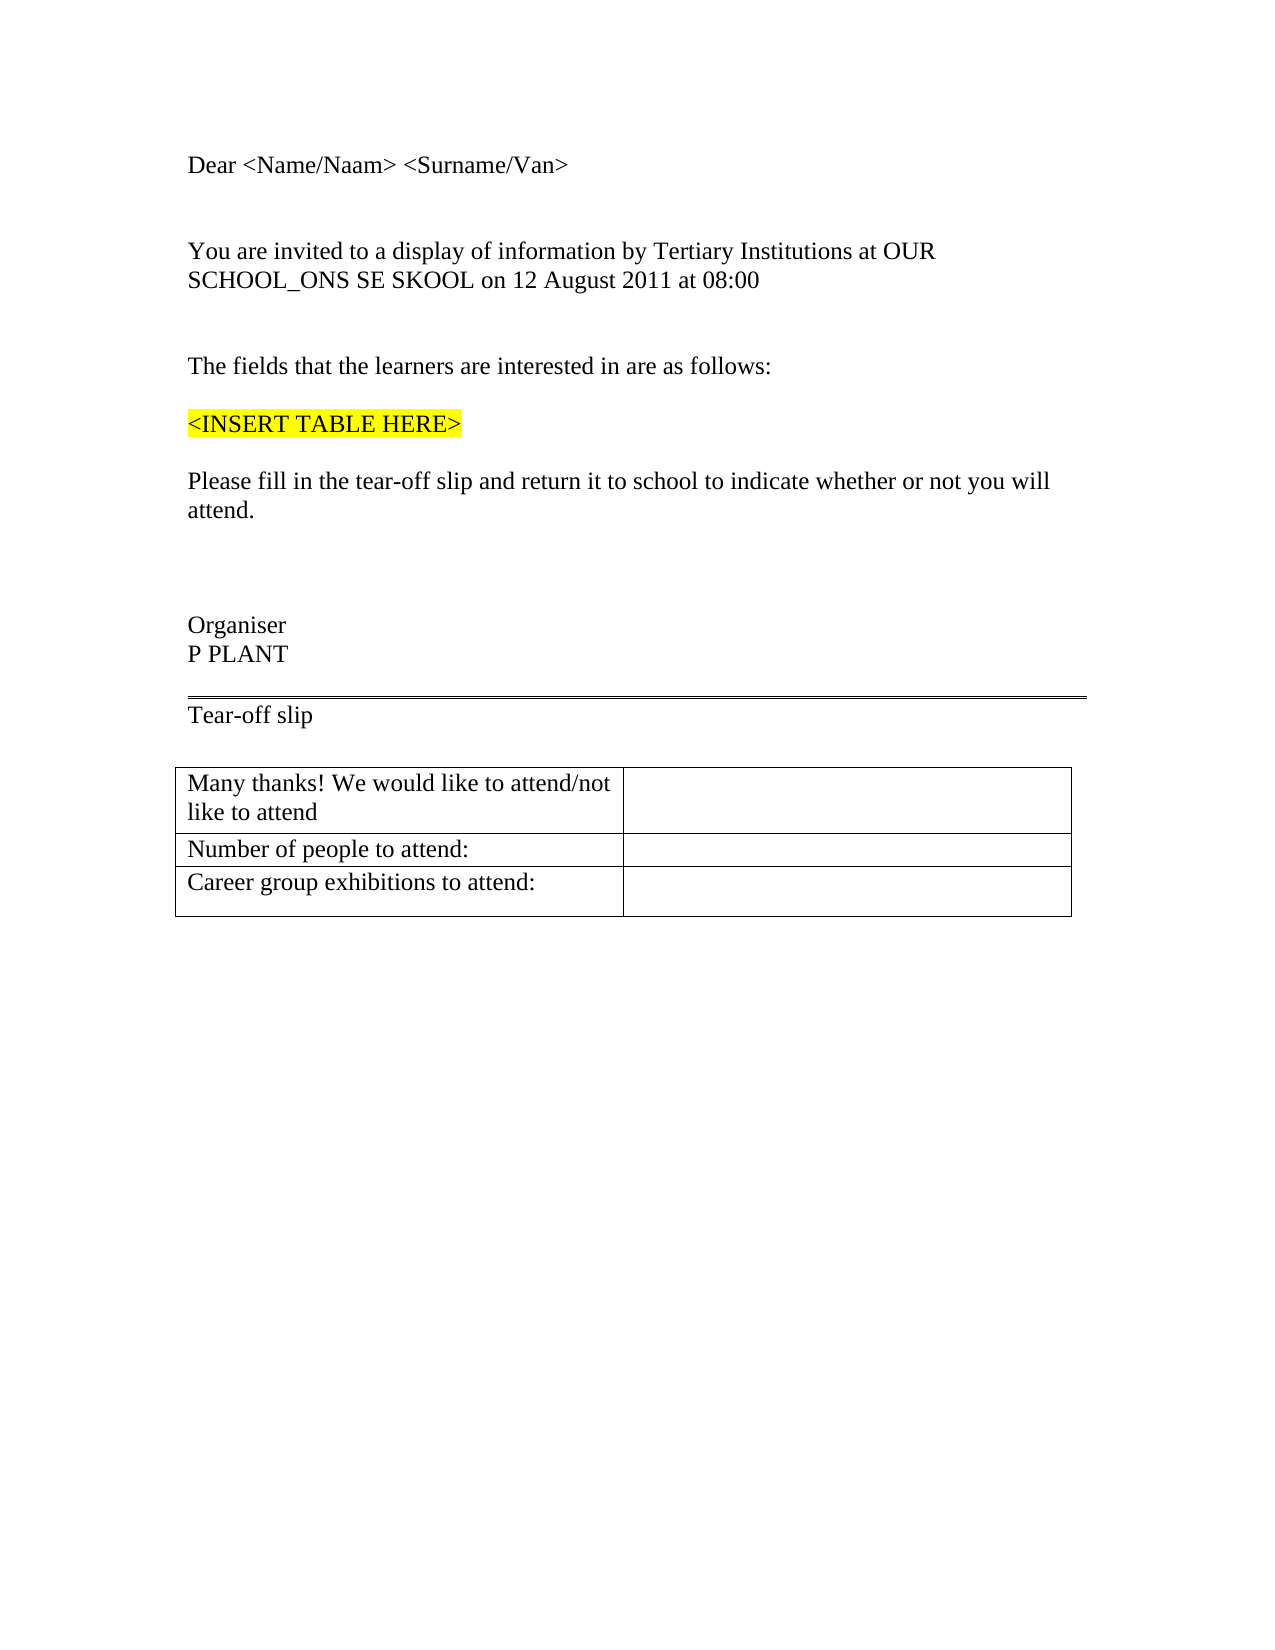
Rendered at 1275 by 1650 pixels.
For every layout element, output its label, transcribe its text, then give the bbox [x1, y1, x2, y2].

text <INSERT TABLE HERE> [187, 409, 1087, 437]
text Dear <Name/Naam> <Surname/Van> [187, 150, 1087, 179]
table_header Many thanks! We would like to attend/not like to attend [176, 768, 623, 833]
text P PLANT [187, 639, 1087, 667]
table_cell [624, 867, 1071, 916]
text The fields that the learners are interested in are as follows: [187, 351, 1087, 380]
table_cell Number of people to attend: [176, 834, 623, 866]
table_cell [624, 834, 1071, 866]
text Organiser [187, 610, 1087, 639]
table_header [624, 768, 1071, 833]
text You are invited to a display of information by Tertiary Institutions at OUR SCHOOL_ONS SE SKOOL on 12 August 2011 at 08:00 [187, 236, 1087, 294]
text Tear-off slip [187, 699, 1087, 729]
table_cell Career group exhibitions to attend: [176, 867, 623, 916]
text Please fill in the tear-off slip and return it to school to indicate whether or not you will attend. [187, 466, 1087, 524]
